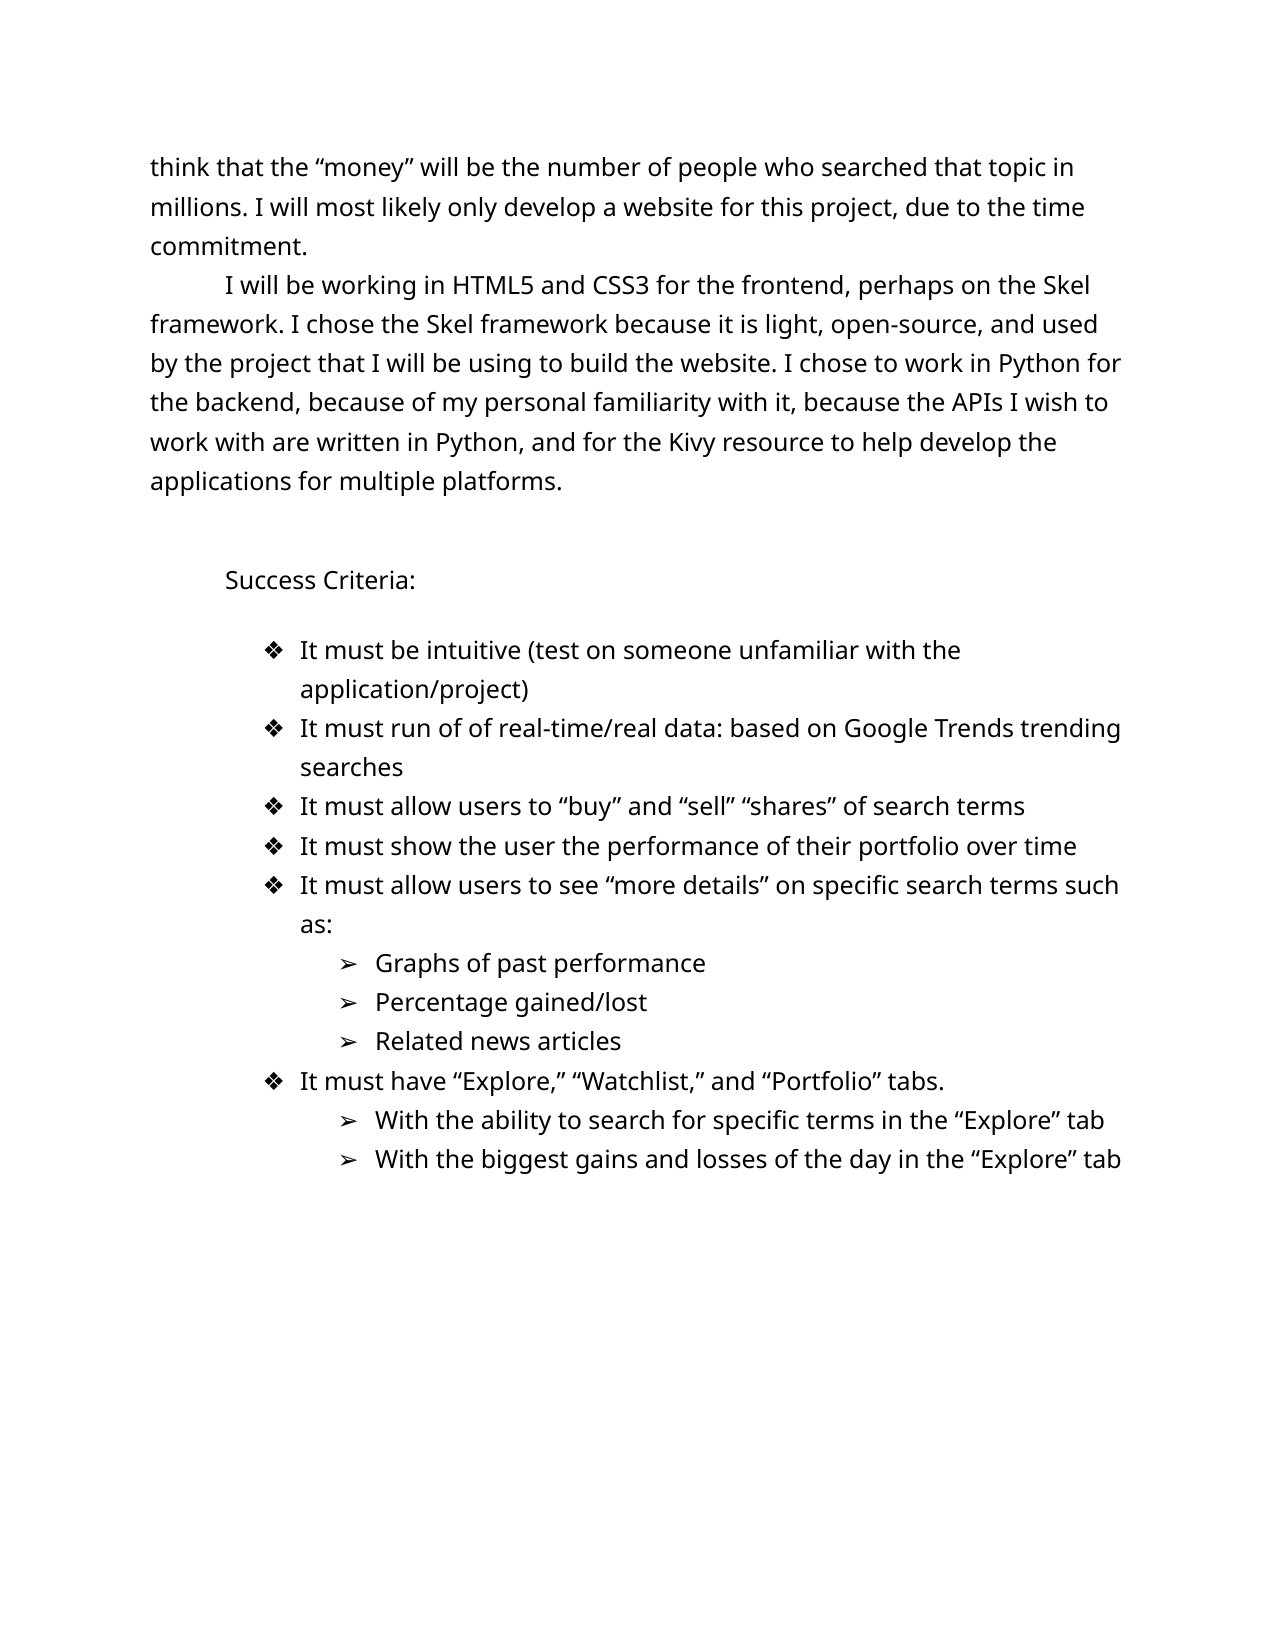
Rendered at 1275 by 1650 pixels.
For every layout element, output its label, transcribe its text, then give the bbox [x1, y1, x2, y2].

text Success Criteria: [150, 563, 1125, 597]
list It must have “Explore,” “Watchlist,” and “Portfolio” tabs. [262, 1063, 1125, 1097]
list Related news articles [337, 1024, 1125, 1058]
list Percentage gained/lost [337, 985, 1125, 1019]
list It must show the user the performance of their portfolio over time [262, 828, 1125, 862]
list With the ability to search for specific terms in the “Explore” tab [337, 1102, 1125, 1136]
list It must be intuitive (test on someone unfamiliar with the application/project) [262, 632, 1125, 706]
list It must run of of real-time/real data: based on Google Trends trending searches [262, 711, 1125, 784]
list With the biggest gains and losses of the day in the “Explore” tab [337, 1141, 1125, 1176]
text think that the “money” will be the number of people who searched that topic in millions. I will most likely only develop a website for this project, due to the time commitment. [150, 150, 1125, 262]
text I will be working in HTML5 and CSS3 for the frontend, perhaps on the Skel framework. I chose the Skel framework because it is light, open-source, and used by the project that I will be using to build the website. I chose to work in Python for the backend, because of my personal familiarity with it, because the APIs I wish to work with are written in Python, and for the Kivy resource to help develop the applications for multiple platforms. [150, 267, 1125, 497]
list It must allow users to see “more details” on specific search terms such as: [262, 867, 1125, 941]
list Graphs of past performance [337, 946, 1125, 980]
list It must allow users to “buy” and “sell” “shares” of search terms [262, 789, 1125, 823]
